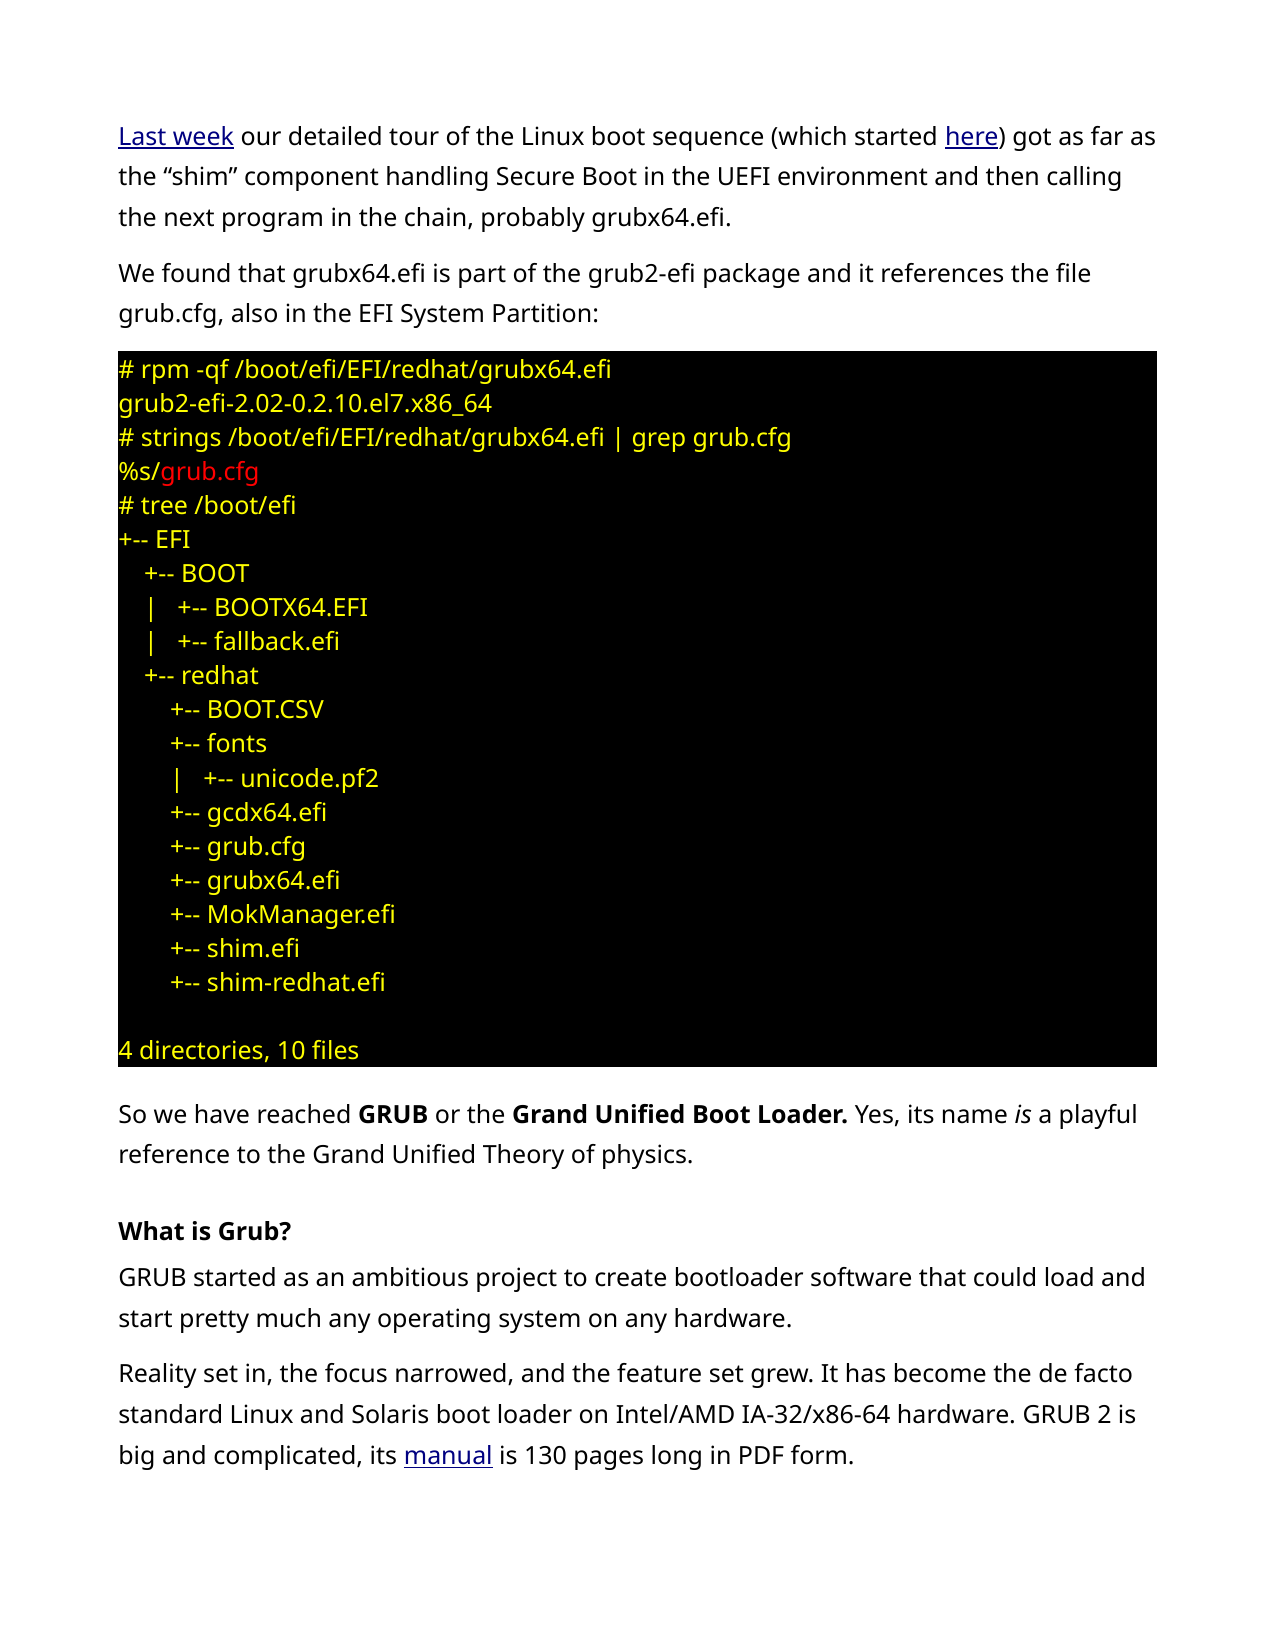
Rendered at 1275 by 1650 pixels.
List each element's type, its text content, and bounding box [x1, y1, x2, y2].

text +-- MokManager.efi [118, 896, 1157, 931]
text So we have reached GRUB or the Grand Unified Boot Loader. Yes, its name is a playful reference to the Grand Unified Theory of physics. [118, 1096, 1157, 1171]
text # tree /boot/efi [118, 488, 1157, 522]
text +-- BOOT.CSV [118, 692, 1157, 726]
text +-- shim.efi [118, 931, 1157, 964]
text +-- redhat [118, 658, 1157, 692]
text +-- BOOT [118, 556, 1157, 590]
text +-- EFI [118, 522, 1157, 556]
text +-- grub.cfg [118, 828, 1157, 862]
text # rpm -qf /boot/efi/EFI/redhat/grubx64.efi [118, 351, 1157, 386]
subtitle What is Grub? [118, 1213, 1157, 1247]
text +-- fonts [118, 726, 1157, 760]
text We found that grubx64.efi is part of the grub2-efi package and it references the file grub.cfg, also in the EFI System Partition: [118, 255, 1157, 330]
text GRUB started as an ambitious project to create bootloader software that could load and start pretty much any operating system on any hardware. [118, 1260, 1157, 1335]
text | +-- fallback.efi [118, 624, 1157, 658]
text +-- gcdx64.efi [118, 794, 1157, 828]
text grub2-efi-2.02-0.2.10.el7.x86_64 [118, 386, 1157, 419]
text +-- grubx64.efi [118, 862, 1157, 896]
text | +-- unicode.pf2 [118, 760, 1157, 794]
text # strings /boot/efi/EFI/redhat/grubx64.efi | grep grub.cfg [118, 419, 1157, 454]
text | +-- BOOTX64.EFI [118, 590, 1157, 624]
text Last week our detailed tour of the Linux boot sequence (which started here) got as far as the “shim” component handling Secure Boot in the UEFI environment and then calling the next program in the chain, probably grubx64.efi. [118, 118, 1157, 234]
text +-- shim-redhat.efi [118, 964, 1157, 999]
text Reality set in, the focus narrowed, and the feature set grew. It has become the de facto standard Linux and Solaris boot loader on Intel/AMD IA-32/x86-64 hardware. GRUB 2 is big and complicated, its manual is 130 pages long in PDF form. [118, 1356, 1157, 1472]
text %s/grub.cfg [118, 454, 1157, 488]
text 4 directories, 10 files [118, 1033, 1157, 1067]
